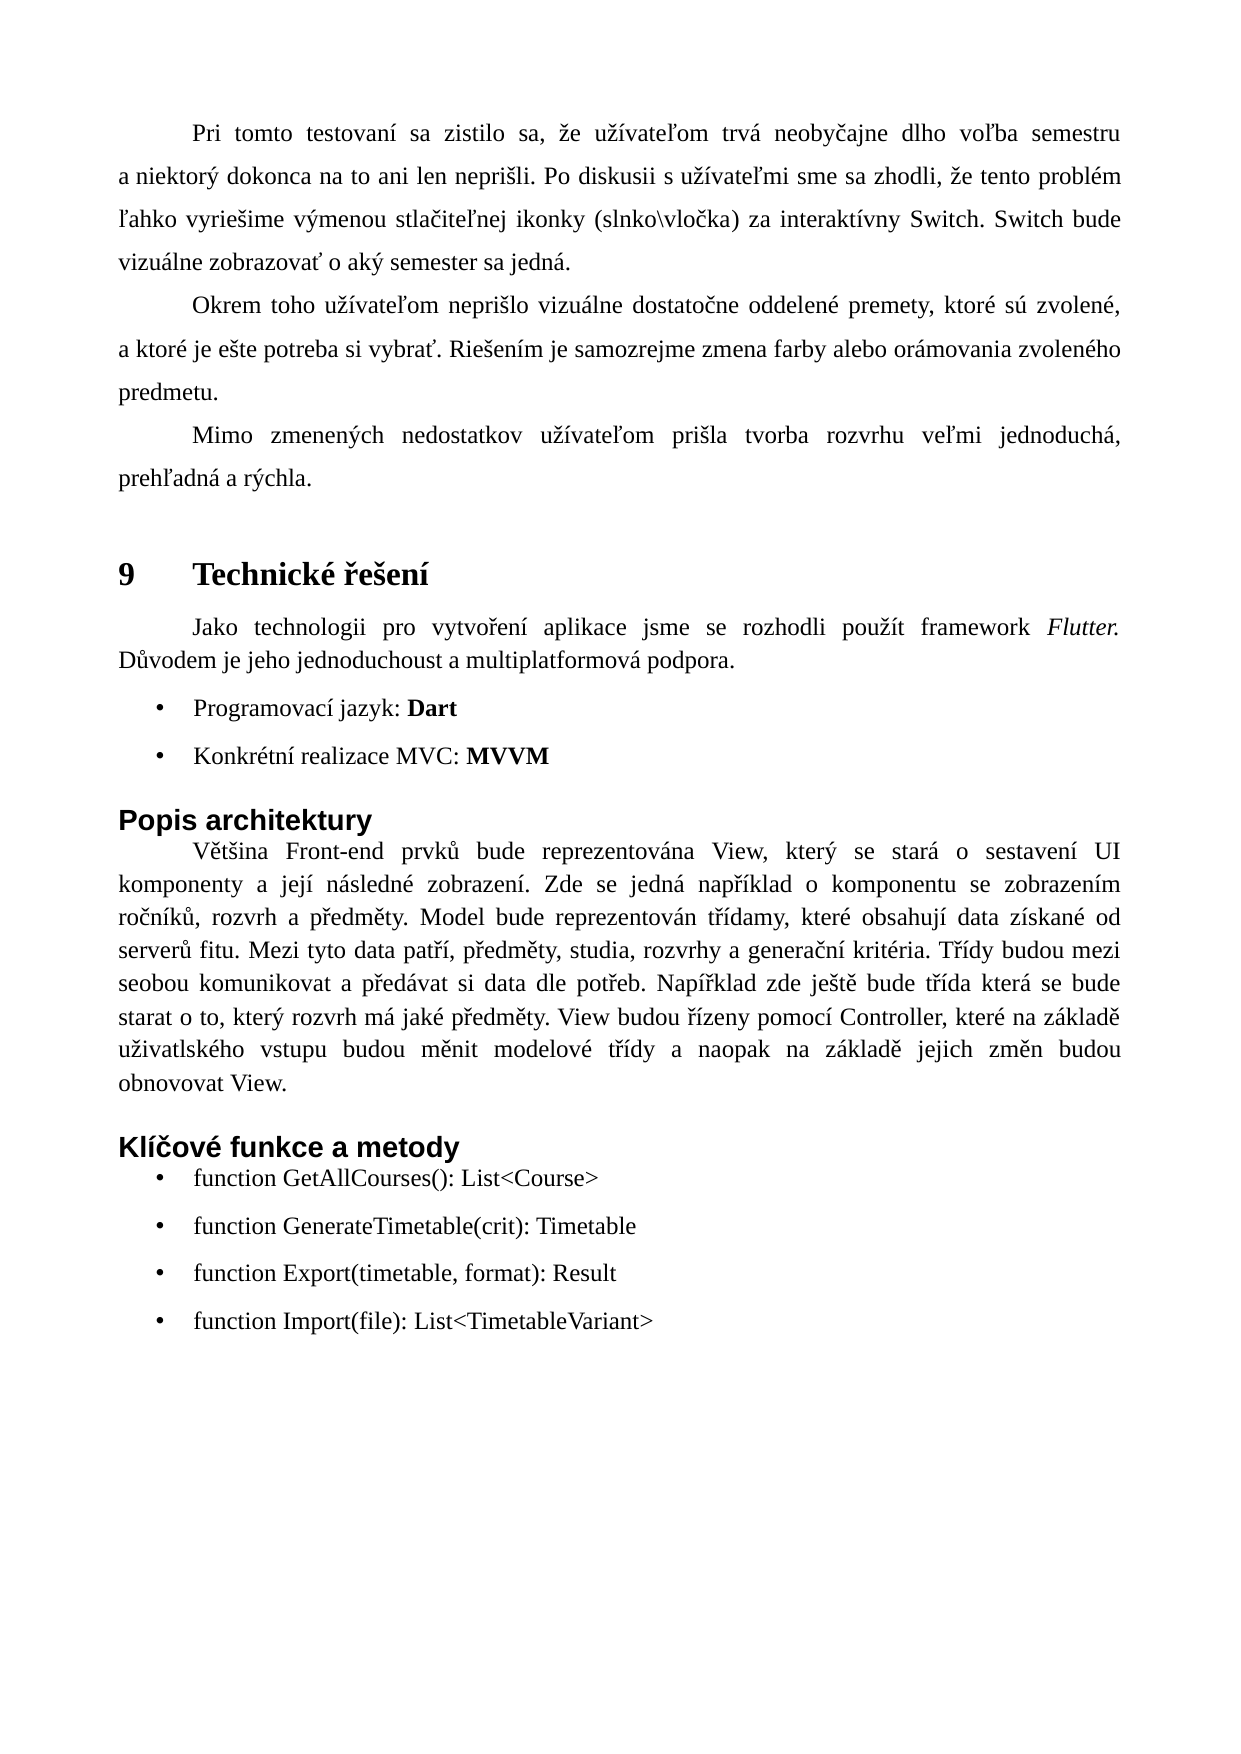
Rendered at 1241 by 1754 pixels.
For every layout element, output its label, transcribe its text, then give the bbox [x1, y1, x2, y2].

list function GetAllCourses(): List<Course> [156, 1163, 1122, 1192]
text Klíčové funkce a metody [118, 1130, 1122, 1163]
list function Import(file): List<TimetableVariant> [156, 1306, 1122, 1335]
list Konkrétní realizace MVC: MVVM [156, 741, 1122, 769]
text Jako technologii pro vytvoření aplikace jsme se rozhodli použít framework Flutter. Důvodem je jeho jednoduchoust a multiplatformová podpora. [118, 612, 1122, 674]
text Okrem toho užívateľom neprišlo vizuálne dostatočne oddelené premety, ktoré sú zvolené, a ktoré je ešte potreba si vybrať. Riešením je samozrejme zmena farby alebo orámovania zvoleného predmetu. [118, 291, 1122, 406]
text Popis architektury [118, 803, 1122, 836]
list function Export(timetable, format): Result [156, 1258, 1122, 1287]
text Pri tomto testovaní sa zistilo sa, že užívateľom trvá neobyčajne dlho voľba semestru a niektorý dokonca na to ani len neprišli. Po diskusii s užívateľmi sme sa zhodli, že tento problém ľahko vyriešime výmenou stlačiteľnej ikonky (slnko\vločka) za interaktívny Switch. Switch bude vizuálne zobrazovať o aký semester sa jedná. [118, 118, 1122, 276]
text Většina Front-end prvků bude reprezentována View, který se stará o sestavení UI komponenty a její následné zobrazení. Zde se jedná například o komponentu se zobrazením ročníků, rozvrh a předměty. Model bude reprezentován třídamy, které obsahují data získané od serverů fitu. Mezi tyto data patří, předměty, studia, rozvrhy a generační kritéria. Třídy budou mezi seobou komunikovat a předávat si data dle potřeb. Napířklad zde ještě bude třída která se bude starat o to, který rozvrh má jaké předměty. View budou řízeny pomocí Controller, které na základě uživatlského vstupu budou měnit modelové třídy a naopak na základě jejich změn budou obnovovat View. [118, 836, 1122, 1096]
subtitle Technické řešení [118, 554, 1122, 592]
list function GenerateTimetable(crit): Timetable [156, 1211, 1122, 1240]
list Programovací jazyk: Dart [156, 693, 1122, 722]
text Mimo zmenených nedostatkov užívateľom prišla tvorba rozvrhu veľmi jednoduchá, prehľadná a rýchla. [118, 420, 1122, 492]
